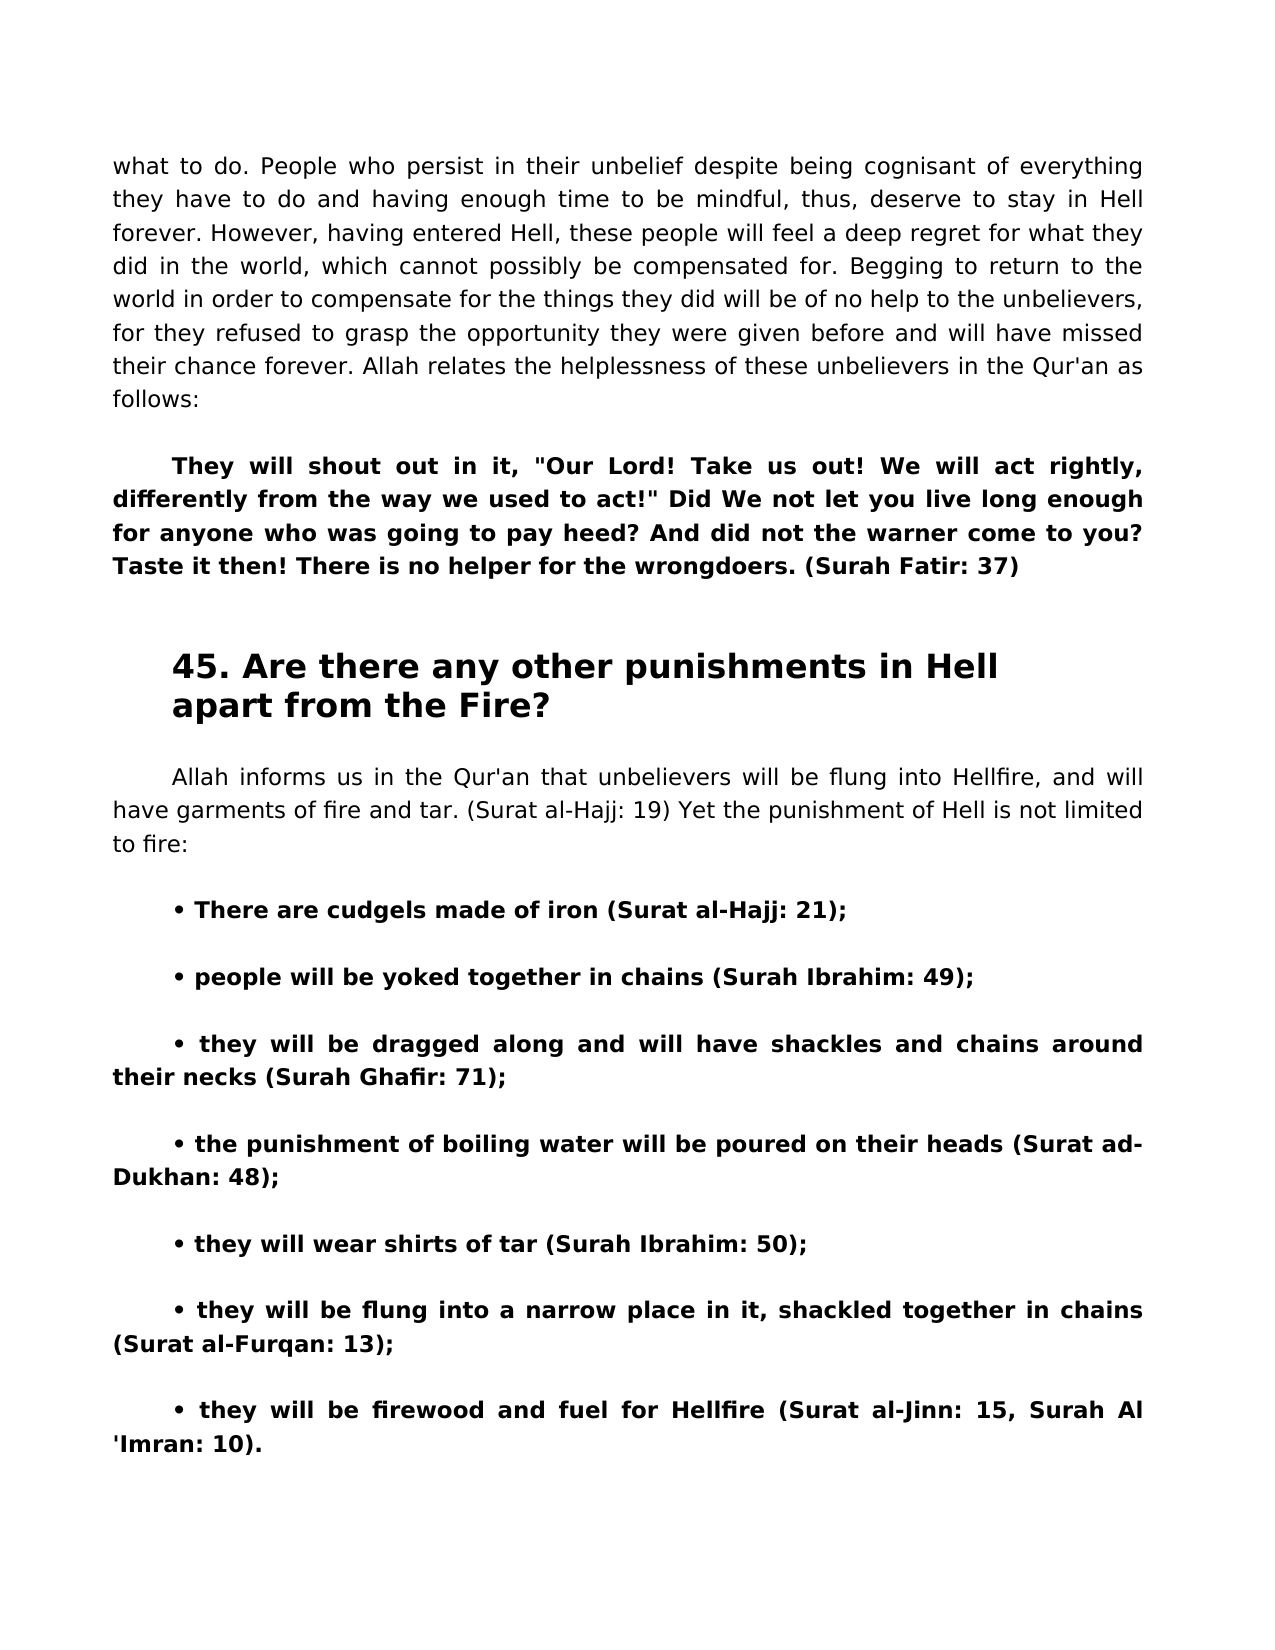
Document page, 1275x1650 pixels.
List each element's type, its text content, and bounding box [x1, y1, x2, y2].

text • they will be dragged along and will have shackles and chains around their necks (Surah Ghafir: 71); [112, 1025, 1145, 1092]
text • they will be firewood and fuel for Hellfire (Surat al-Jinn: 15, Surah Al 'Imran: 10). [112, 1392, 1145, 1459]
text what to do. People who persist in their unbelief despite being cognisant of everything they have to do and having enough time to be mindful, thus, deserve to stay in Hell forever. However, having entered Hell, these people will feel a deep regret for what they did in the world, which cannot possibly be compensated for. Begging to return to the world in order to compensate for the things they did will be of no help to the unbelievers, for they refused to grasp the opportunity they were given before and will have missed their chance forever. Allah relates the helplessness of these unbelievers in the Qur'an as follows: [112, 148, 1145, 414]
text apart from the Fire? [112, 686, 1145, 725]
text • There are cudgels made of iron (Surat al-Hajj: 21); [112, 892, 1145, 925]
text • they will wear shirts of tar (Surah Ibrahim: 50); [112, 1225, 1145, 1259]
text They will shout out in it, "Our Lord! Take us out! We will act rightly, differently from the way we used to act!" Did We not let you live long enough for anyone who was going to pay heed? And did not the warner come to you? Taste it then! There is no helper for the wrongdoers. (Surah Fatir: 37) [112, 448, 1145, 581]
text • they will be flung into a narrow place in it, shackled together in chains (Surat al-Furqan: 13); [112, 1292, 1145, 1359]
text • people will be yoked together in chains (Surah Ibrahim: 49); [112, 959, 1145, 992]
text Allah informs us in the Qur'an that unbelievers will be flung into Hellfire, and will have garments of fire and tar. (Surat al-Hajj: 19) Yet the punishment of Hell is not limited to fire: [112, 759, 1145, 859]
text • the punishment of boiling water will be poured on their heads (Surat ad-Dukhan: 48); [112, 1125, 1145, 1192]
text 45. Are there any other punishments in Hell [112, 648, 1145, 686]
